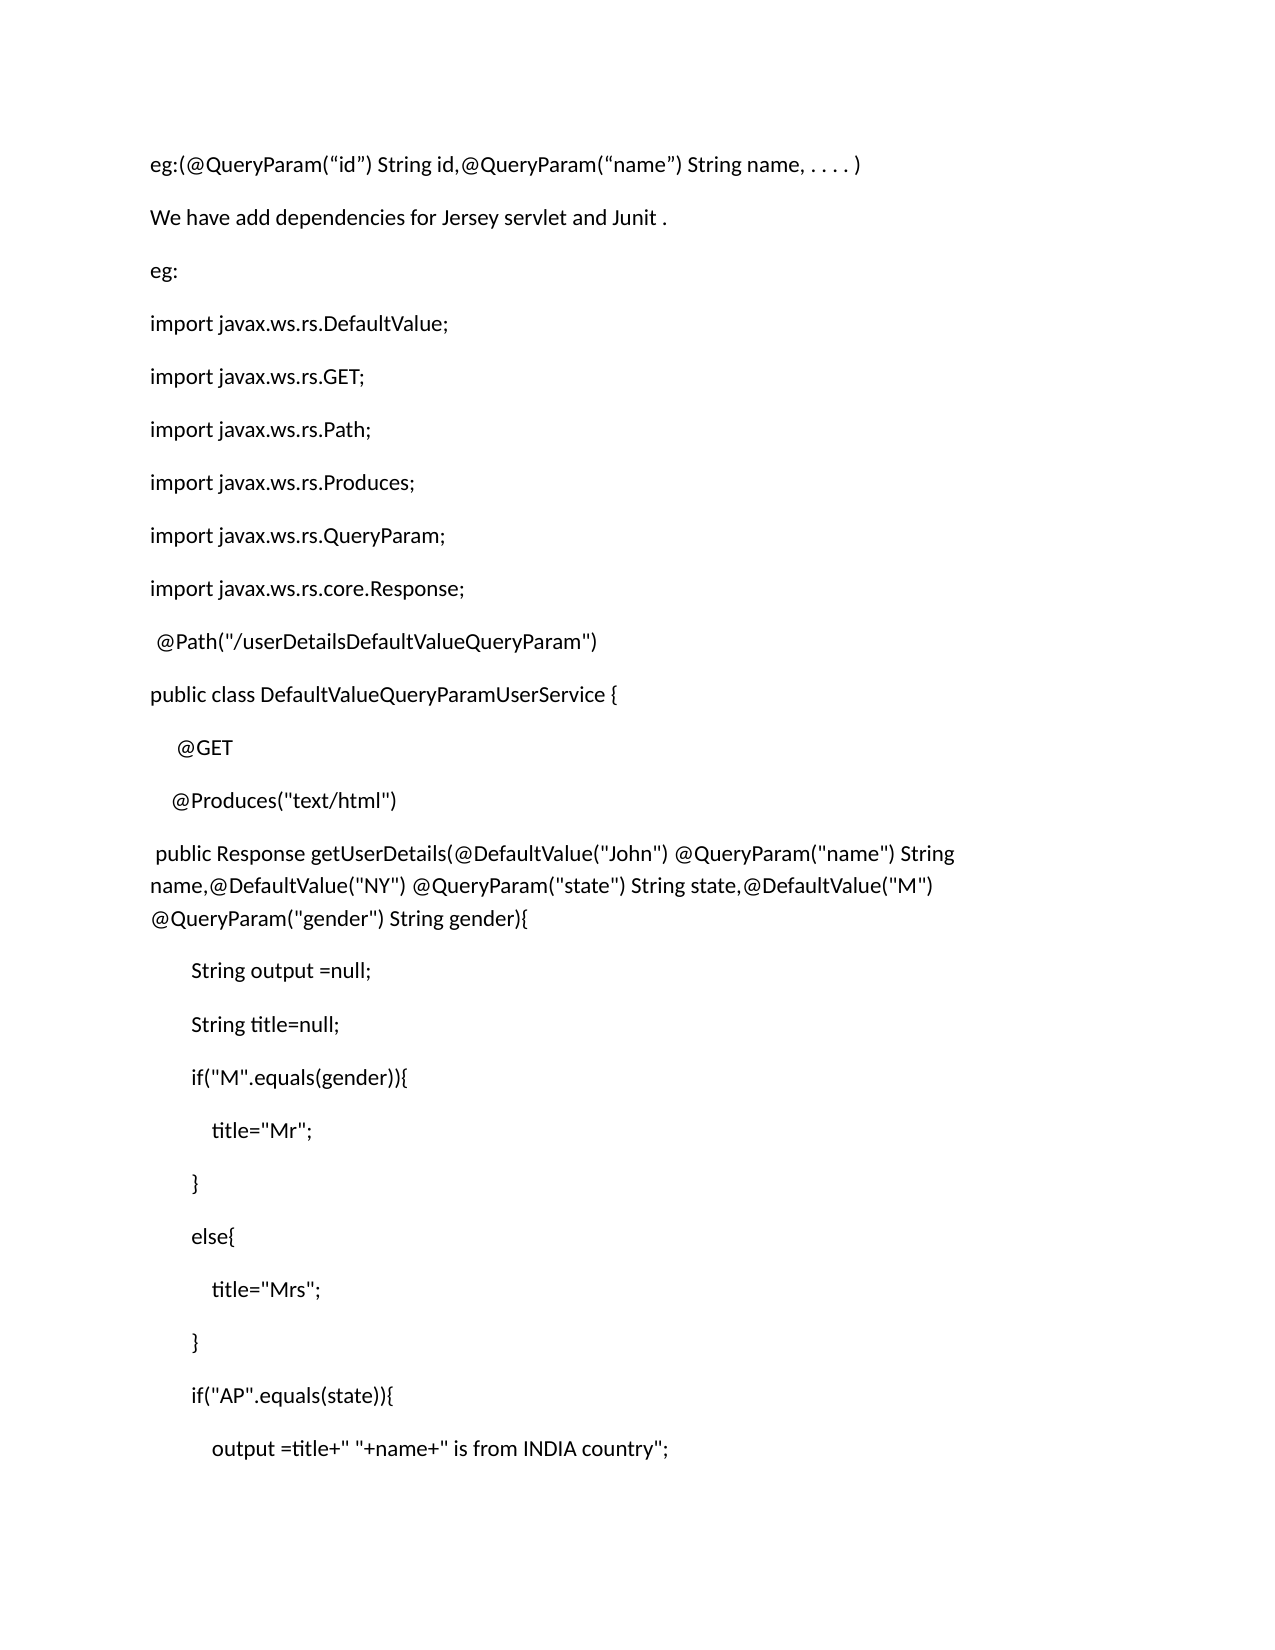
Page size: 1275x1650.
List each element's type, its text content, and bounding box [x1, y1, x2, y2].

text if("AP".equals(state)){ [150, 1381, 1125, 1409]
text String output =null; [150, 957, 1125, 985]
text } [150, 1328, 1125, 1356]
text import javax.ws.rs.Path; [150, 415, 1125, 443]
text public class DefaultValueQueryParamUserService { [150, 680, 1125, 708]
text output =title+" "+name+" is from INDIA country"; [150, 1434, 1125, 1462]
text eg: [150, 256, 1125, 284]
text } [150, 1169, 1125, 1197]
text We have add dependencies for Jersey servlet and Junit . [150, 203, 1125, 231]
text public Response getUserDetails(@DefaultValue("John") @QueryParam("name") String name,@DefaultValue("NY") @QueryParam("state") String state,@DefaultValue("M") @QueryParam("gender") String gender){ [150, 839, 1125, 932]
text String title=null; [150, 1010, 1125, 1038]
text import javax.ws.rs.DefaultValue; [150, 309, 1125, 337]
text title="Mr"; [150, 1116, 1125, 1144]
text @Path("/userDetailsDefaultValueQueryParam") [150, 627, 1125, 655]
text import javax.ws.rs.core.Response; [150, 574, 1125, 602]
text @Produces("text/html") [150, 786, 1125, 814]
text import javax.ws.rs.QueryParam; [150, 521, 1125, 549]
text if("M".equals(gender)){ [150, 1063, 1125, 1091]
text @GET [150, 733, 1125, 761]
text title="Mrs"; [150, 1275, 1125, 1303]
text else{ [150, 1222, 1125, 1250]
text eg:(@QueryParam(“id”) String id,@QueryParam(“name”) String name, . . . . ) [150, 150, 1125, 178]
text import javax.ws.rs.Produces; [150, 468, 1125, 496]
text import javax.ws.rs.GET; [150, 362, 1125, 390]
